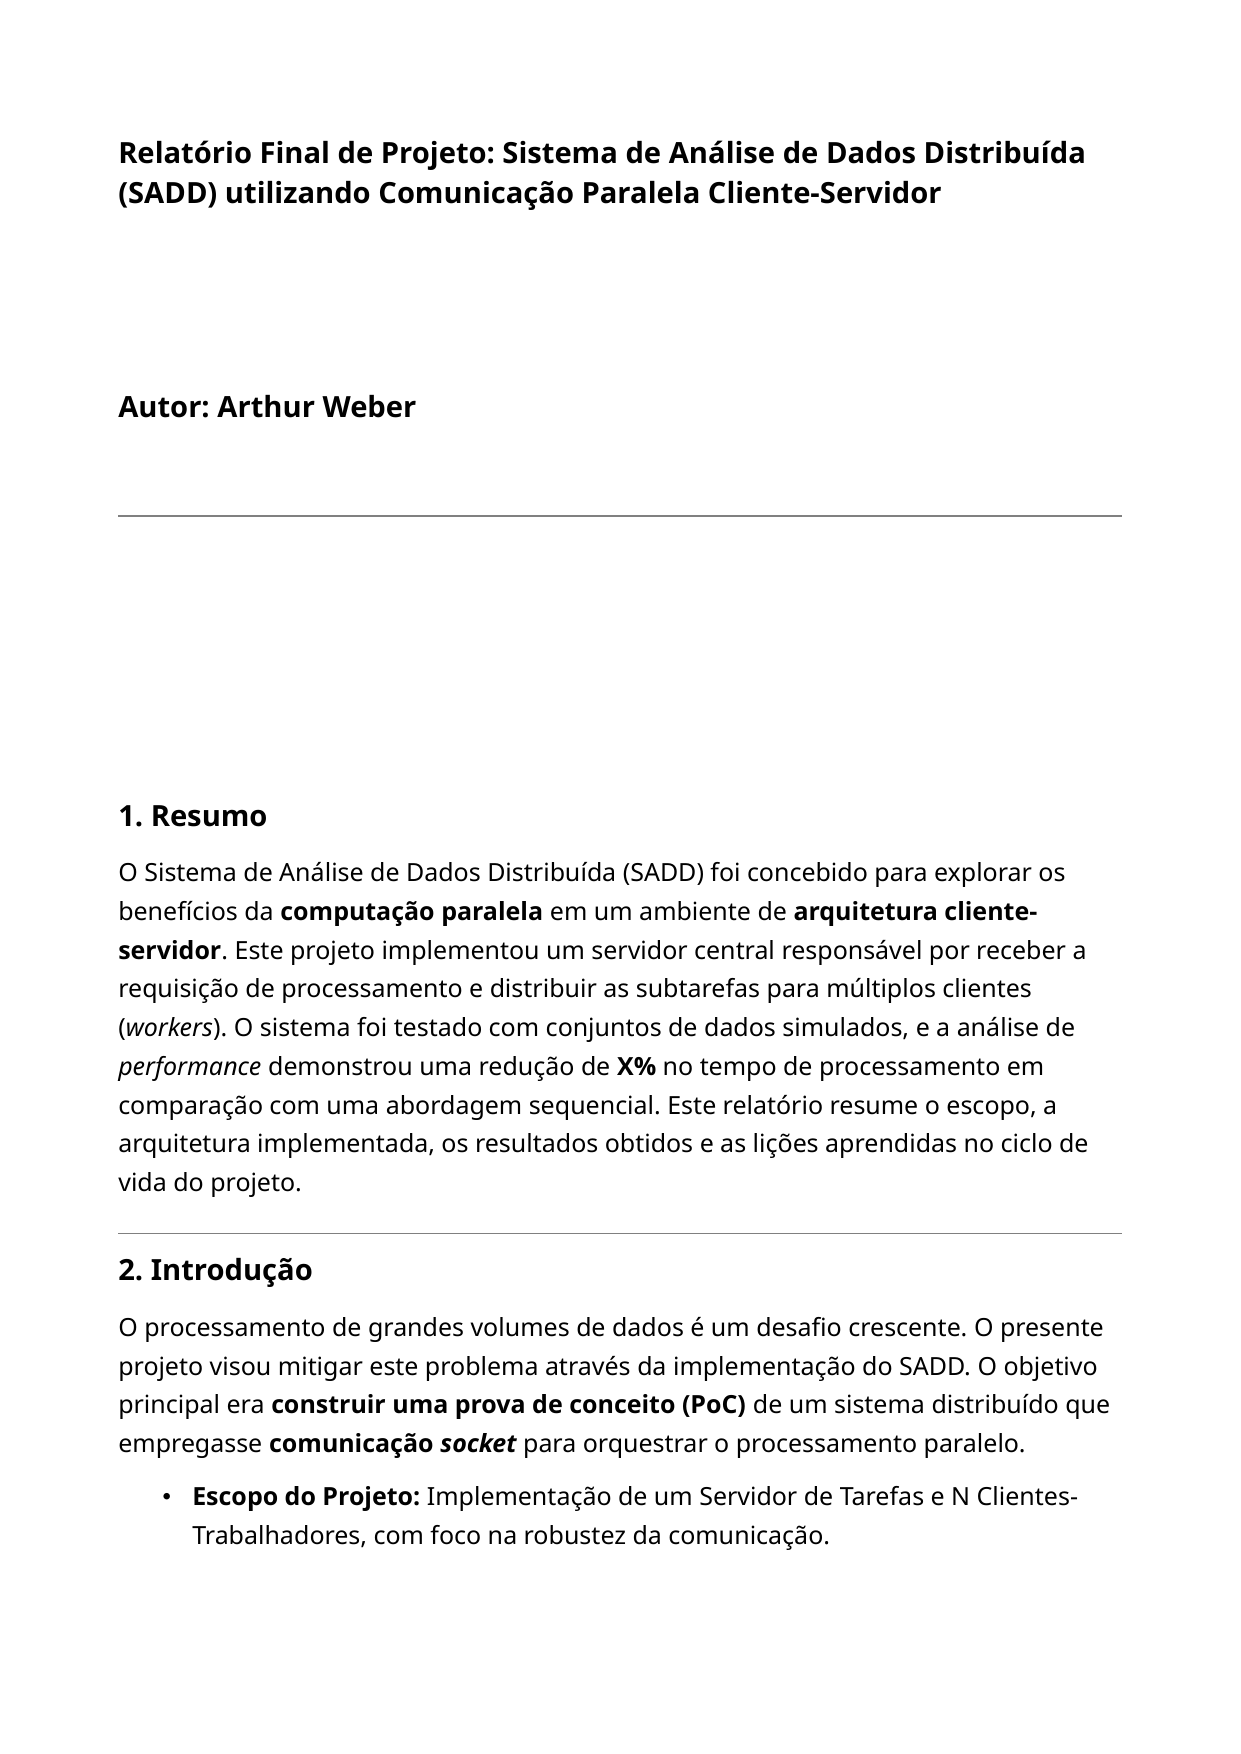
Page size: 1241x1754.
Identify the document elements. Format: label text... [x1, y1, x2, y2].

subtitle Relatório Final de Projeto: Sistema de Análise de Dados Distribuída (SADD) utilizando Comunicação Paralela Cliente-Servidor [118, 133, 1122, 212]
list Escopo do Projeto: Implementação de um Servidor de Tarefas e N Clientes-Trabalhadores, com foco na robustez da comunicação. [162, 1479, 1122, 1552]
text O processamento de grandes volumes de dados é um desafio crescente. O presente projeto visou mitigar este problema através da implementação do SADD. O objetivo principal era construir uma prova de conceito (PoC) de um sistema distribuído que empregasse comunicação socket para orquestrar o processamento paralelo. [118, 1309, 1122, 1460]
subtitle 1. Resumo [118, 795, 1122, 835]
subtitle Autor: Arthur Weber [118, 386, 1122, 426]
text O Sistema de Análise de Dados Distribuída (SADD) foi concebido para explorar os benefícios da computação paralela em um ambiente de arquitetura cliente-servidor. Este projeto implementou um servidor central responsável por receber a requisição de processamento e distribuir as subtarefas para múltiplos clientes (workers). O sistema foi testado com conjuntos de dados simulados, e a análise de performance demonstrou uma redução de X% no tempo de processamento em comparação com uma abordagem sequencial. Este relatório resume o escopo, a arquitetura implementada, os resultados obtidos e as lições aprendidas no ciclo de vida do projeto. [118, 855, 1122, 1199]
subtitle 2. Introdução [118, 1250, 1122, 1289]
